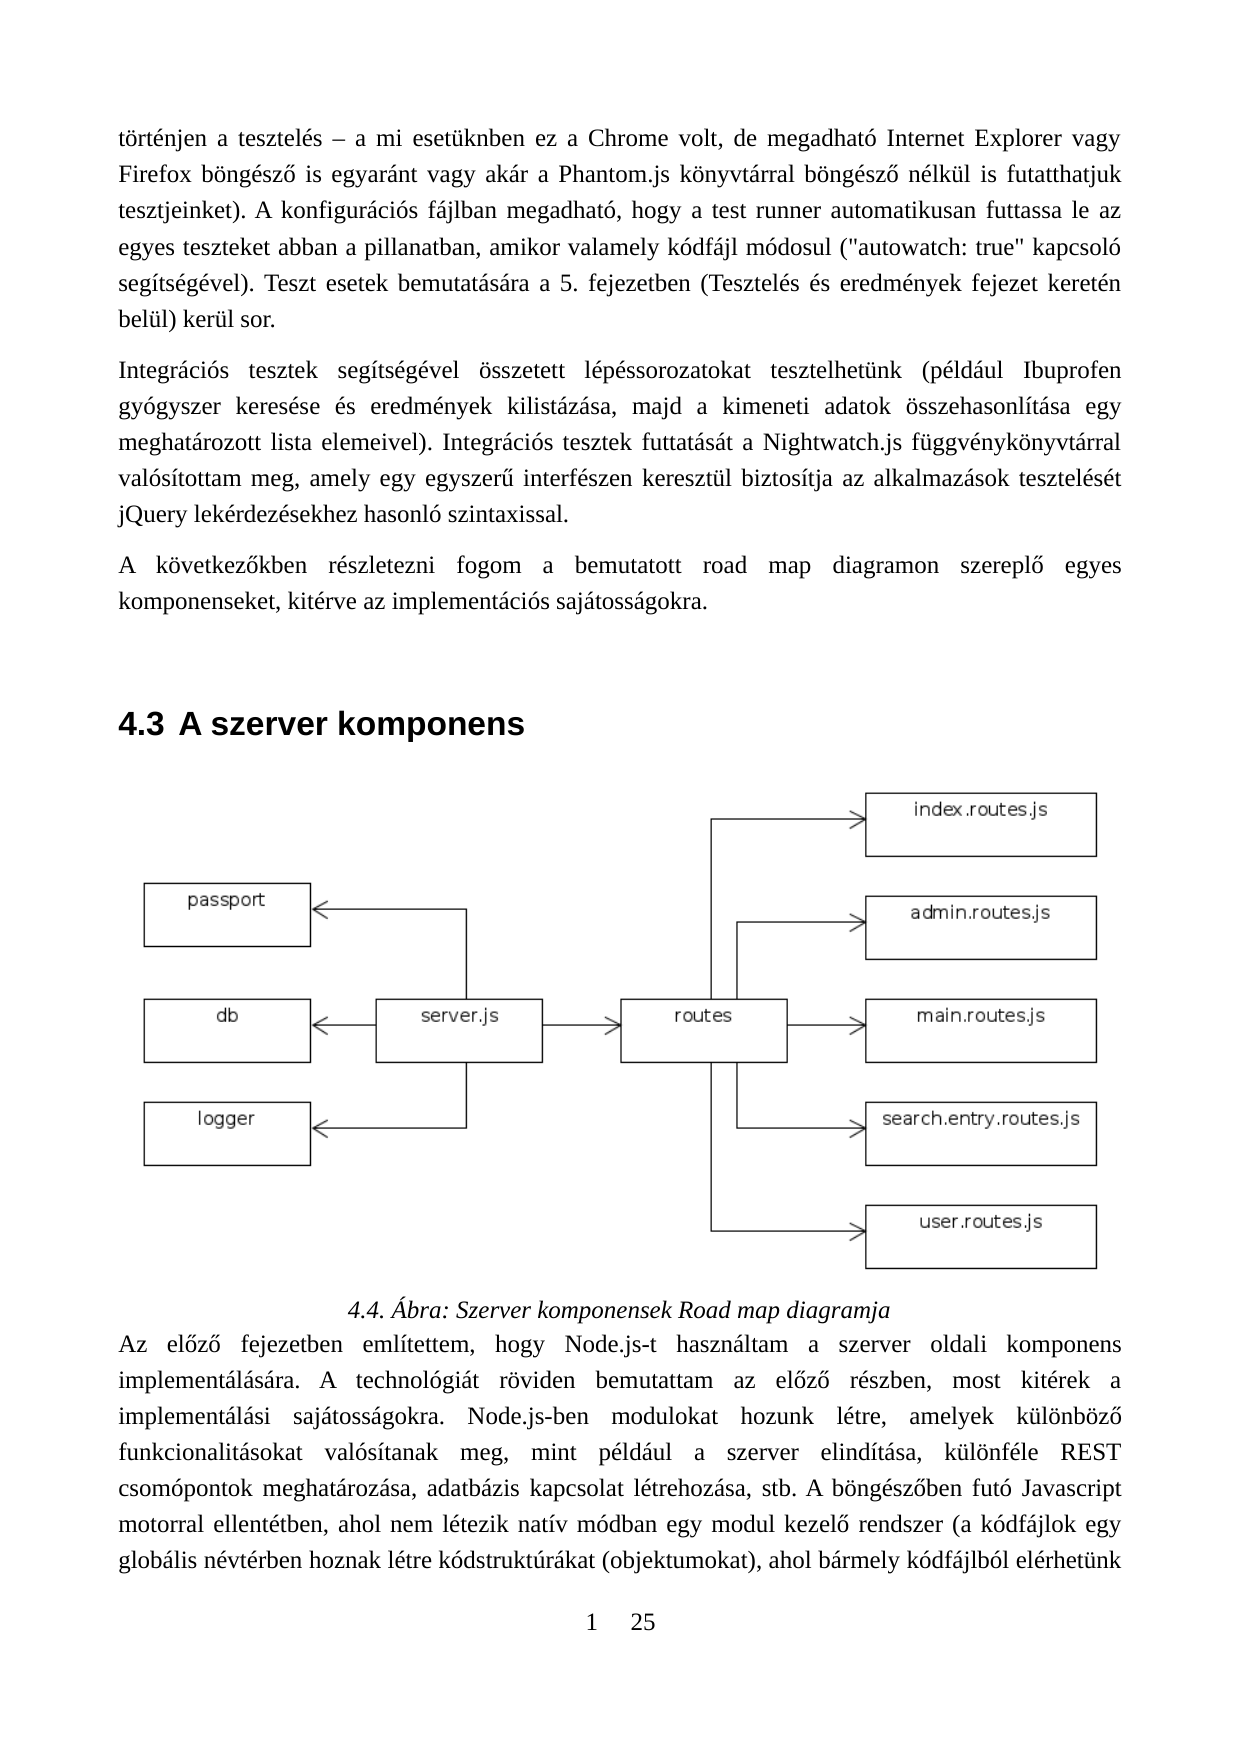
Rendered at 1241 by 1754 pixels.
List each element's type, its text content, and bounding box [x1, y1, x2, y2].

subtitle Az előző fejezetben említettem, hogy Node.js-t használtam a szerver oldali komponens implementálására. A technológiát röviden bemutattam az előző részben, most kitérek a implementálási sajátosságokra. Node.js-ben modulokat hozunk létre, amelyek különböző funkcionalitásokat valósítanak meg, mint például a szerver elindítása, különféle REST csomópontok meghatározása, adatbázis kapcsolat létrehozása, stb. A böngészőben futó Javascript motorral ellentétben, ahol nem létezik natív módban egy modul kezelő rendszer (a kódfájlok egy globális névtérben hoznak létre kódstruktúrákat (objektumokat), ahol bármely kódfájlból elérhetünk [118, 1324, 1122, 1576]
picture [118, 767, 1123, 1295]
subtitle 4.4. Ábra: Szerver komponensek Road map diagramja [118, 1295, 1122, 1324]
subtitle A szerver komponens [118, 703, 1122, 742]
subtitle A következőkben részletezni fogom a bemutatott road map diagramon szereplő egyes komponenseket, kitérve az implementációs sajátosságokra. [118, 544, 1122, 617]
subtitle Integrációs tesztek segítségével összetett lépéssorozatokat tesztelhetünk (például Ibuprofen gyógyszer keresése és eredmények kilistázása, majd a kimeneti adatok összehasonlítása egy meghatározott lista elemeivel). Integrációs tesztek futtatását a Nightwatch.js függvénykönyvtárral valósítottam meg, amely egy egyszerű interfészen keresztül biztosítja az alkalmazások tesztelését jQuery lekérdezésekhez hasonló szintaxissal. [118, 349, 1122, 529]
subtitle történjen a tesztelés – a mi esetüknben ez a Chrome volt, de megadható Internet Explorer vagy Firefox böngésző is egyaránt vagy akár a Phantom.js könyvtárral böngésző nélkül is futatthatjuk tesztjeinket). A konfigurációs fájlban megadható, hogy a test runner automatikusan futtassa le az egyes teszteket abban a pillanatban, amikor valamely kódfájl módosul ("autowatch: true" kapcsoló segítségével). Teszt esetek bemutatására a 5. fejezetben (Tesztelés és eredmények fejezet keretén belül) kerül sor. [118, 118, 1122, 334]
